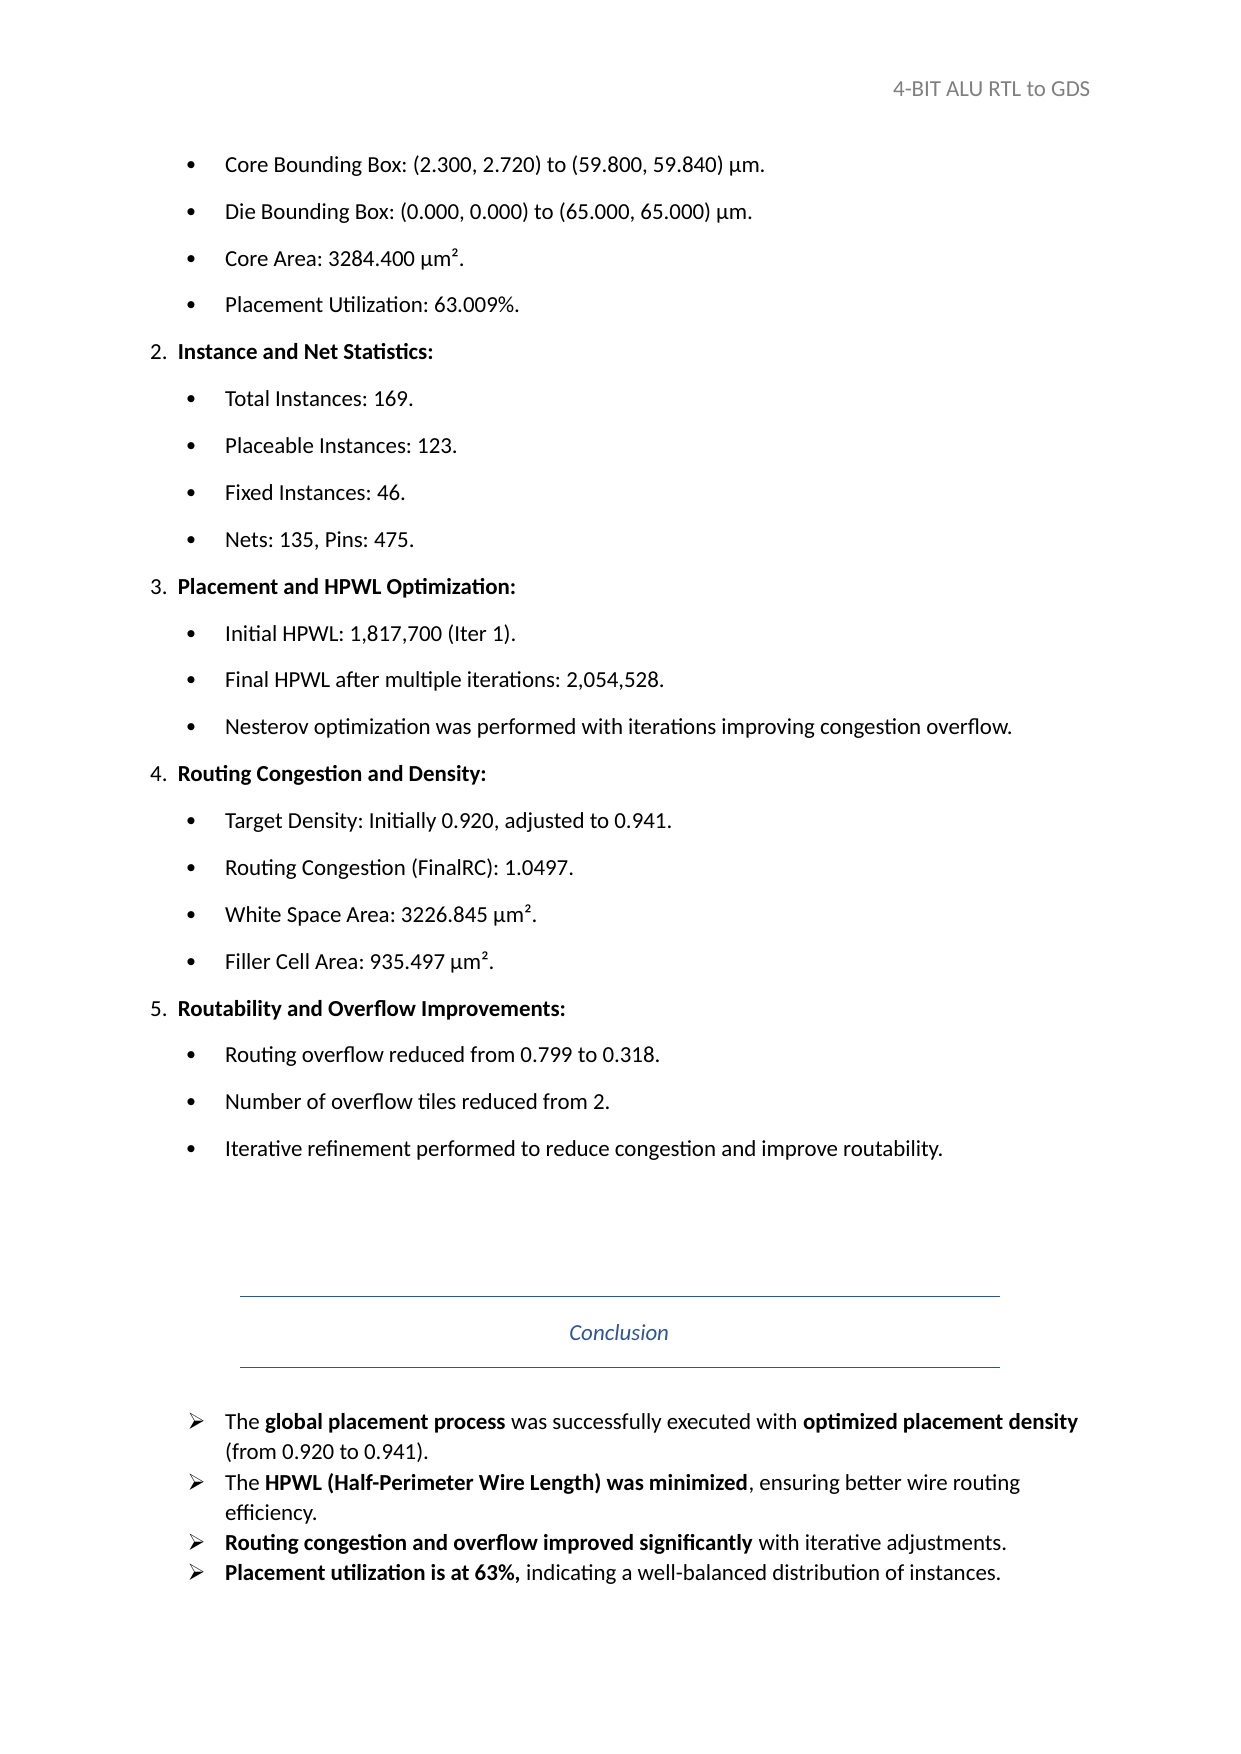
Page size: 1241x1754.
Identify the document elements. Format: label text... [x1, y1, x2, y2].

list Placement Utilization: 63.009%. [187, 291, 1090, 319]
list Iterative refinement performed to reduce congestion and improve routability. [187, 1134, 1090, 1162]
list Placeable Instances: 123. [187, 431, 1090, 459]
list Nesterov optimization was performed with iterations improving congestion overflow. [187, 712, 1090, 741]
list The global placement process was successfully executed with optimized placement density (from 0.920 to 0.941). [187, 1407, 1090, 1466]
text 5. Routability and Overflow Improvements: [150, 994, 1090, 1022]
text 4. Routing Congestion and Density: [150, 759, 1090, 787]
list Number of overflow tiles reduced from 2. [187, 1087, 1090, 1116]
list Target Density: Initially 0.920, adjusted to 0.941. [187, 806, 1090, 834]
list Initial HPWL: 1,817,700 (Iter 1). [187, 619, 1090, 647]
text 2. Instance and Net Statistics: [150, 337, 1090, 366]
list Routing congestion and overflow improved significantly with iterative adjustments. [187, 1528, 1090, 1556]
list The HPWL (Half-Perimeter Wire Length) was minimized, ensuring better wire routing efficiency. [187, 1468, 1090, 1526]
list Nets: 135, Pins: 475. [187, 525, 1090, 553]
list White Space Area: 3226.845 µm². [187, 900, 1090, 928]
list Die Bounding Box: (0.000, 0.000) to (65.000, 65.000) µm. [187, 197, 1090, 225]
list Core Area: 3284.400 µm². [187, 244, 1090, 272]
list Routing overflow reduced from 0.799 to 0.318. [187, 1041, 1090, 1069]
list Filler Cell Area: 935.497 µm². [187, 947, 1090, 975]
list Final HPWL after multiple iterations: 2,054,528. [187, 666, 1090, 694]
list Total Instances: 169. [187, 384, 1090, 412]
list Core Bounding Box: (2.300, 2.720) to (59.800, 59.840) µm. [187, 150, 1090, 178]
list Routing Congestion (FinalRC): 1.0497. [187, 853, 1090, 881]
text Conclusion [240, 1297, 1000, 1367]
list Fixed Instances: 46. [187, 478, 1090, 506]
list Placement utilization is at 63%, indicating a well-balanced distribution of instances. [187, 1558, 1090, 1586]
text 3. Placement and HPWL Optimization: [150, 572, 1090, 600]
